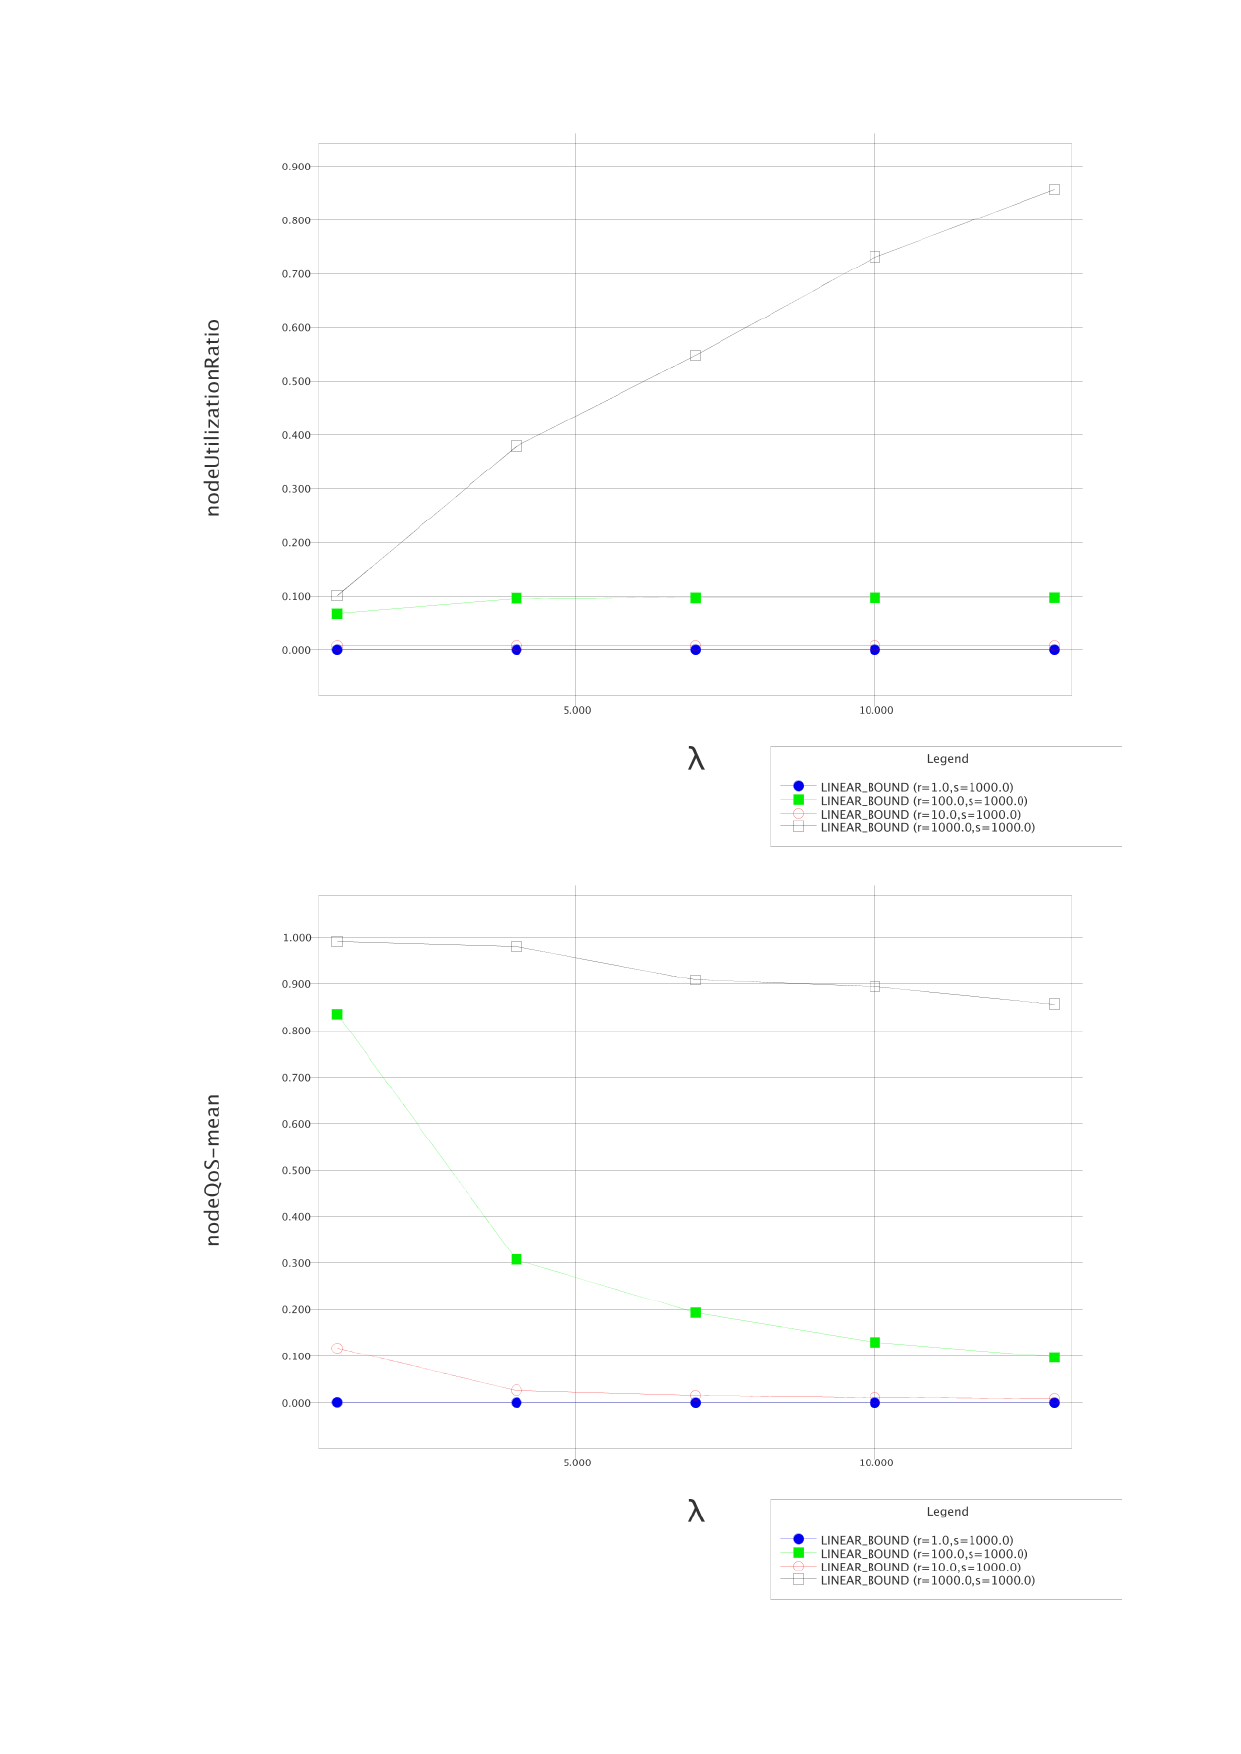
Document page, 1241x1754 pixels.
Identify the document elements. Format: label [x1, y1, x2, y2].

picture [118, 118, 1122, 1624]
